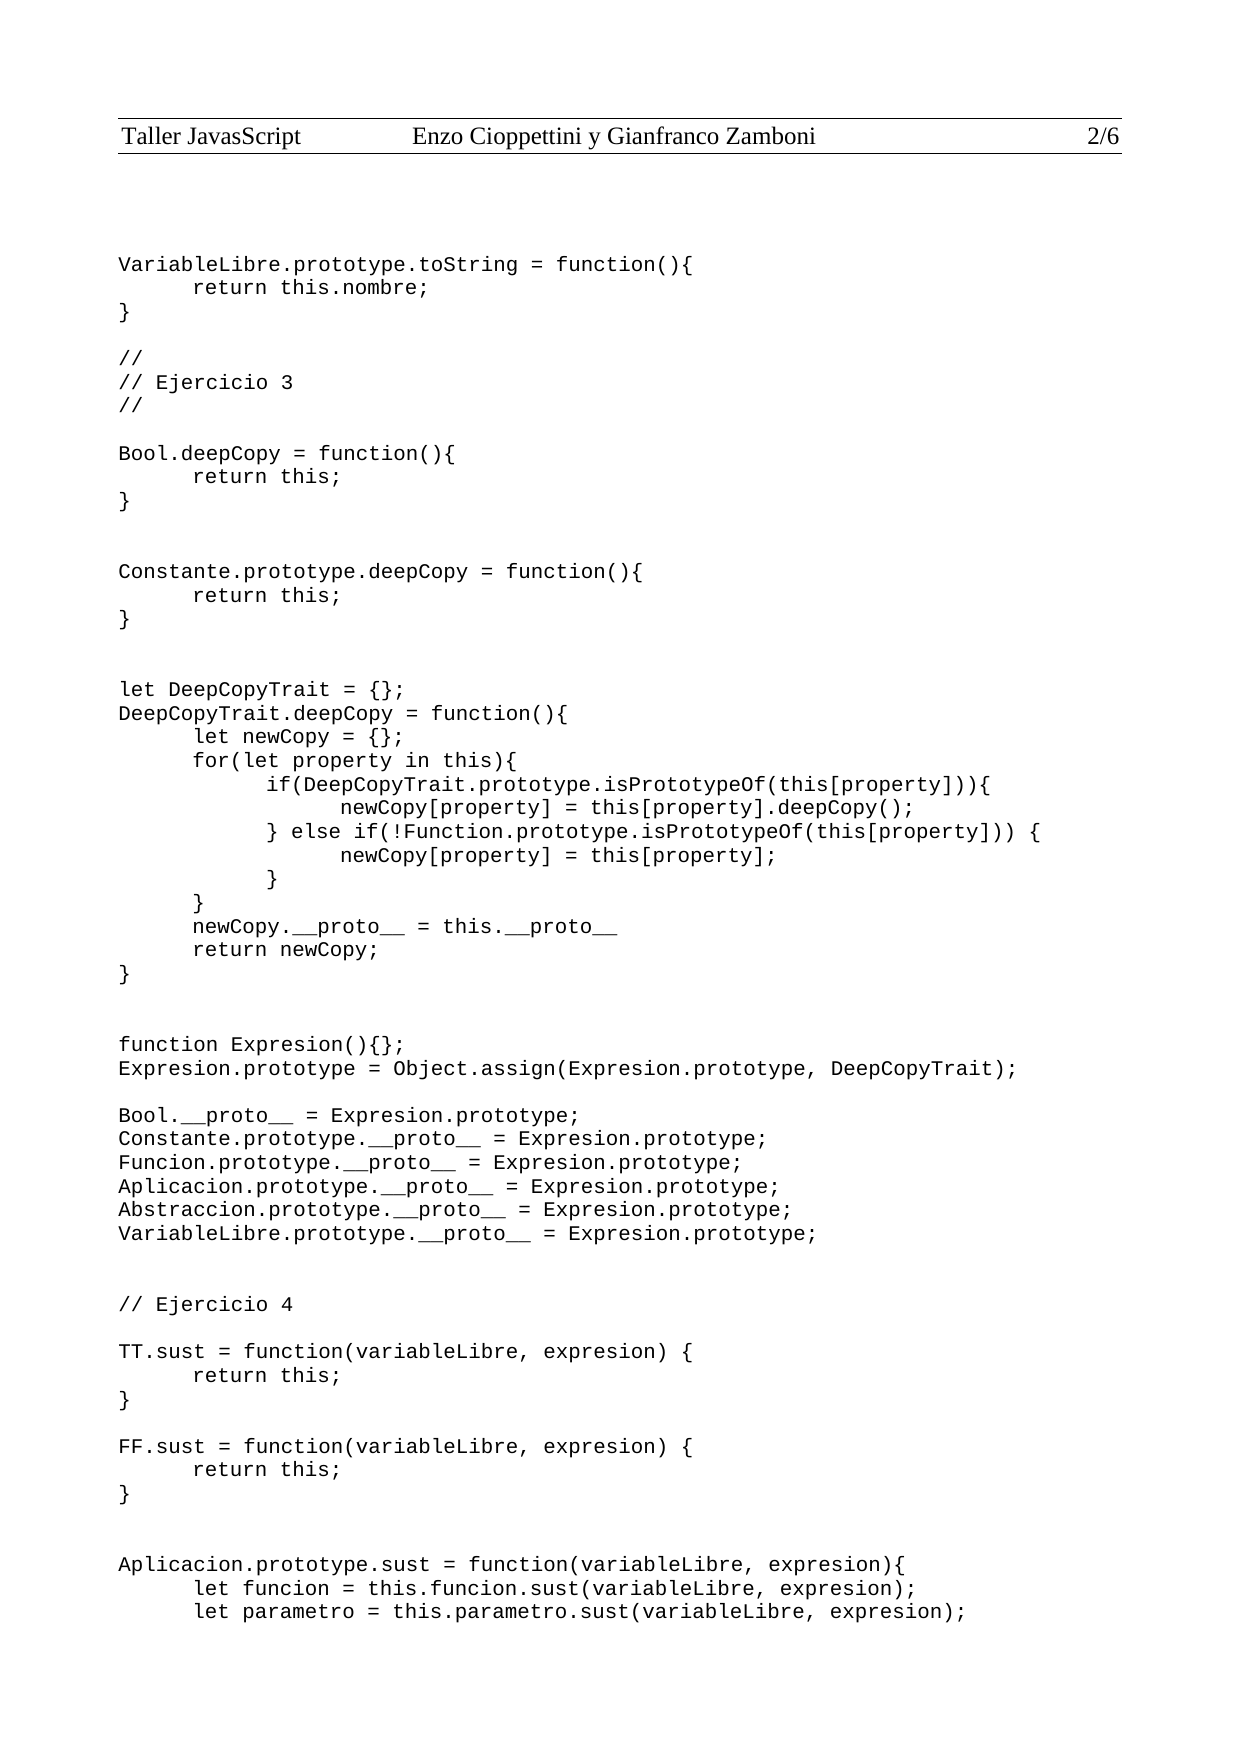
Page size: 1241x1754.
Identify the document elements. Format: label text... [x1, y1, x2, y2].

text } [118, 1388, 1122, 1412]
text let parametro = this.parametro.sust(variableLibre, expresion); [118, 1601, 1122, 1625]
text return this; [118, 1365, 1122, 1388]
text Aplicacion.prototype.sust = function(variableLibre, expresion){ [118, 1554, 1122, 1578]
text // [118, 395, 1122, 419]
text VariableLibre.prototype.__proto__ = Expresion.prototype; [118, 1223, 1122, 1247]
text let funcion = this.funcion.sust(variableLibre, expresion); [118, 1578, 1122, 1601]
text // Ejercicio 4 [118, 1294, 1122, 1318]
text return this; [118, 466, 1122, 490]
text } [118, 963, 1122, 987]
text } else if(!Function.prototype.isPrototypeOf(this[property])) { [118, 821, 1122, 845]
text Bool.deepCopy = function(){ [118, 443, 1122, 466]
text DeepCopyTrait.deepCopy = function(){ [118, 703, 1122, 726]
text return this.nombre; [118, 277, 1122, 301]
text return this; [118, 584, 1122, 608]
text } [118, 1483, 1122, 1507]
text Constante.prototype.__proto__ = Expresion.prototype; [118, 1128, 1122, 1152]
text } [118, 490, 1122, 514]
text let DeepCopyTrait = {}; [118, 679, 1122, 703]
text Constante.prototype.deepCopy = function(){ [118, 561, 1122, 584]
text // Ejercicio 3 [118, 372, 1122, 395]
text Aplicacion.prototype.__proto__ = Expresion.prototype; [118, 1176, 1122, 1199]
text // [118, 348, 1122, 372]
text TT.sust = function(variableLibre, expresion) { [118, 1341, 1122, 1365]
text FF.sust = function(variableLibre, expresion) { [118, 1436, 1122, 1459]
text for(let property in this){ [118, 750, 1122, 774]
text } [118, 868, 1122, 892]
text function Expresion(){}; [118, 1034, 1122, 1057]
text } [118, 301, 1122, 324]
text Funcion.prototype.__proto__ = Expresion.prototype; [118, 1152, 1122, 1176]
text newCopy.__proto__ = this.__proto__ [118, 916, 1122, 939]
text newCopy[property] = this[property]; [118, 845, 1122, 868]
text if(DeepCopyTrait.prototype.isPrototypeOf(this[property])){ [118, 774, 1122, 797]
text Expresion.prototype = Object.assign(Expresion.prototype, DeepCopyTrait); [118, 1057, 1122, 1081]
text } [118, 608, 1122, 632]
text return this; [118, 1459, 1122, 1483]
text Abstraccion.prototype.__proto__ = Expresion.prototype; [118, 1199, 1122, 1223]
text } [118, 892, 1122, 916]
text let newCopy = {}; [118, 726, 1122, 750]
text return newCopy; [118, 939, 1122, 963]
text VariableLibre.prototype.toString = function(){ [118, 253, 1122, 277]
text newCopy[property] = this[property].deepCopy(); [118, 797, 1122, 821]
text Bool.__proto__ = Expresion.prototype; [118, 1105, 1122, 1128]
